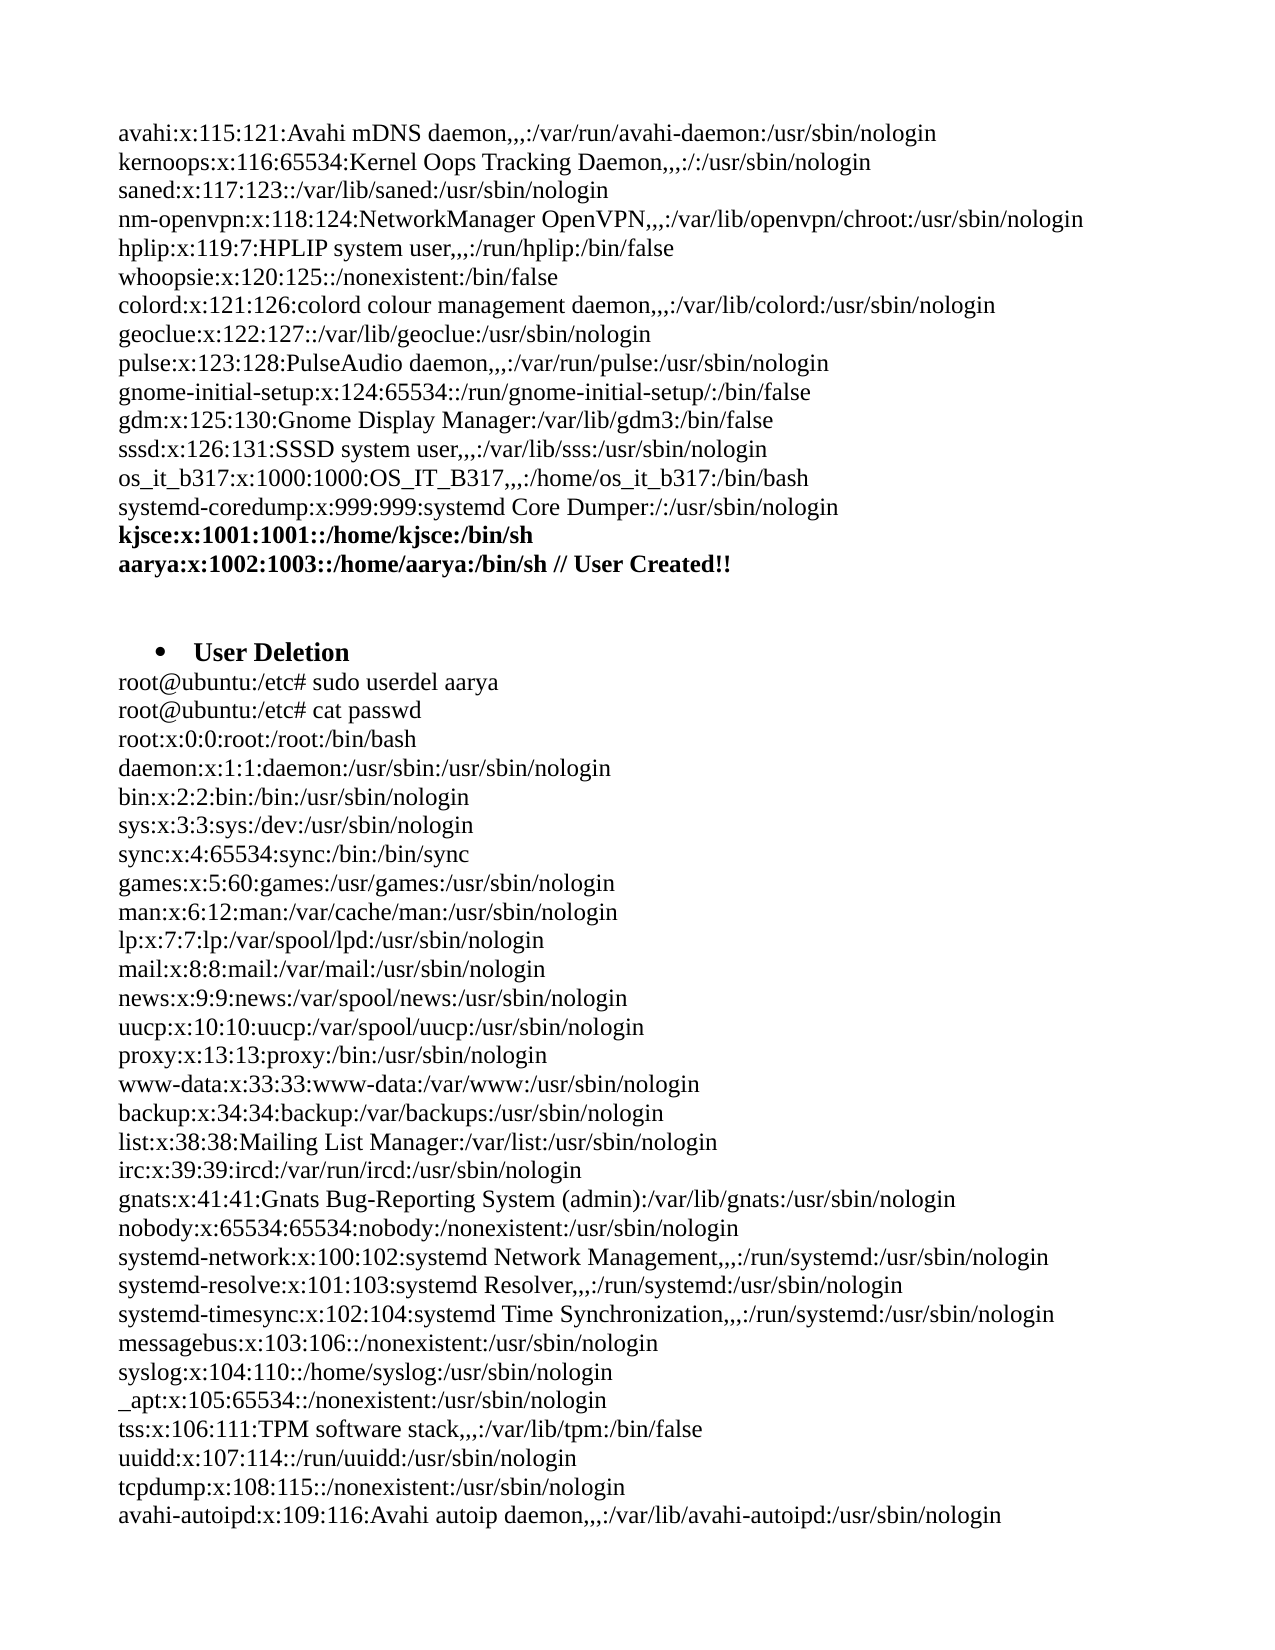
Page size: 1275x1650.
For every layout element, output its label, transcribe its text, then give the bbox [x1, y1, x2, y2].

text uucp:x:10:10:uucp:/var/spool/uucp:/usr/sbin/nologin [118, 1012, 1157, 1041]
text root:x:0:0:root:/root:/bin/bash [118, 724, 1157, 753]
text root@ubuntu:/etc# sudo userdel aarya [118, 667, 1157, 696]
text gnome-initial-setup:x:124:65534::/run/gnome-initial-setup/:/bin/false [118, 377, 1157, 406]
text sssd:x:126:131:SSSD system user,,,:/var/lib/sss:/usr/sbin/nologin [118, 434, 1157, 463]
text root@ubuntu:/etc# cat passwd [118, 696, 1157, 724]
text systemd-resolve:x:101:103:systemd Resolver,,,:/run/systemd:/usr/sbin/nologin [118, 1271, 1157, 1299]
text pulse:x:123:128:PulseAudio daemon,,,:/var/run/pulse:/usr/sbin/nologin [118, 348, 1157, 377]
text geoclue:x:122:127::/var/lib/geoclue:/usr/sbin/nologin [118, 319, 1157, 348]
text kernoops:x:116:65534:Kernel Oops Tracking Daemon,,,:/:/usr/sbin/nologin [118, 147, 1157, 176]
text sys:x:3:3:sys:/dev:/usr/sbin/nologin [118, 811, 1157, 839]
text avahi-autoipd:x:109:116:Avahi autoip daemon,,,:/var/lib/avahi-autoipd:/usr/sbin/nologin [118, 1501, 1157, 1529]
text kjsce:x:1001:1001::/home/kjsce:/bin/sh [118, 521, 1157, 549]
text whoopsie:x:120:125::/nonexistent:/bin/false [118, 262, 1157, 291]
list User Deletion [156, 636, 1157, 667]
text nm-openvpn:x:118:124:NetworkManager OpenVPN,,,:/var/lib/openvpn/chroot:/usr/sbin/nologin [118, 204, 1157, 233]
text proxy:x:13:13:proxy:/bin:/usr/sbin/nologin [118, 1041, 1157, 1069]
text avahi:x:115:121:Avahi mDNS daemon,,,:/var/run/avahi-daemon:/usr/sbin/nologin [118, 118, 1157, 147]
text bin:x:2:2:bin:/bin:/usr/sbin/nologin [118, 782, 1157, 811]
text systemd-network:x:100:102:systemd Network Management,,,:/run/systemd:/usr/sbin/nologin [118, 1242, 1157, 1271]
text saned:x:117:123::/var/lib/saned:/usr/sbin/nologin [118, 176, 1157, 204]
text tcpdump:x:108:115::/nonexistent:/usr/sbin/nologin [118, 1472, 1157, 1501]
text nobody:x:65534:65534:nobody:/nonexistent:/usr/sbin/nologin [118, 1213, 1157, 1242]
text man:x:6:12:man:/var/cache/man:/usr/sbin/nologin [118, 897, 1157, 926]
text www-data:x:33:33:www-data:/var/www:/usr/sbin/nologin [118, 1069, 1157, 1098]
text colord:x:121:126:colord colour management daemon,,,:/var/lib/colord:/usr/sbin/nologin [118, 291, 1157, 319]
text _apt:x:105:65534::/nonexistent:/usr/sbin/nologin [118, 1386, 1157, 1414]
text tss:x:106:111:TPM software stack,,,:/var/lib/tpm:/bin/false [118, 1414, 1157, 1443]
text systemd-coredump:x:999:999:systemd Core Dumper:/:/usr/sbin/nologin [118, 492, 1157, 521]
text systemd-timesync:x:102:104:systemd Time Synchronization,,,:/run/systemd:/usr/sbin/nologin [118, 1299, 1157, 1328]
text backup:x:34:34:backup:/var/backups:/usr/sbin/nologin [118, 1098, 1157, 1127]
text daemon:x:1:1:daemon:/usr/sbin:/usr/sbin/nologin [118, 753, 1157, 782]
text os_it_b317:x:1000:1000:OS_IT_B317,,,:/home/os_it_b317:/bin/bash [118, 463, 1157, 492]
text mail:x:8:8:mail:/var/mail:/usr/sbin/nologin [118, 954, 1157, 983]
text hplip:x:119:7:HPLIP system user,,,:/run/hplip:/bin/false [118, 233, 1157, 262]
text messagebus:x:103:106::/nonexistent:/usr/sbin/nologin [118, 1328, 1157, 1357]
text lp:x:7:7:lp:/var/spool/lpd:/usr/sbin/nologin [118, 926, 1157, 954]
text news:x:9:9:news:/var/spool/news:/usr/sbin/nologin [118, 983, 1157, 1012]
text gnats:x:41:41:Gnats Bug-Reporting System (admin):/var/lib/gnats:/usr/sbin/nologin [118, 1184, 1157, 1213]
text aarya:x:1002:1003::/home/aarya:/bin/sh // User Created!! [118, 549, 1157, 578]
text gdm:x:125:130:Gnome Display Manager:/var/lib/gdm3:/bin/false [118, 406, 1157, 434]
text games:x:5:60:games:/usr/games:/usr/sbin/nologin [118, 868, 1157, 897]
text uuidd:x:107:114::/run/uuidd:/usr/sbin/nologin [118, 1443, 1157, 1472]
text irc:x:39:39:ircd:/var/run/ircd:/usr/sbin/nologin [118, 1156, 1157, 1184]
text list:x:38:38:Mailing List Manager:/var/list:/usr/sbin/nologin [118, 1127, 1157, 1156]
text sync:x:4:65534:sync:/bin:/bin/sync [118, 839, 1157, 868]
text syslog:x:104:110::/home/syslog:/usr/sbin/nologin [118, 1357, 1157, 1386]
